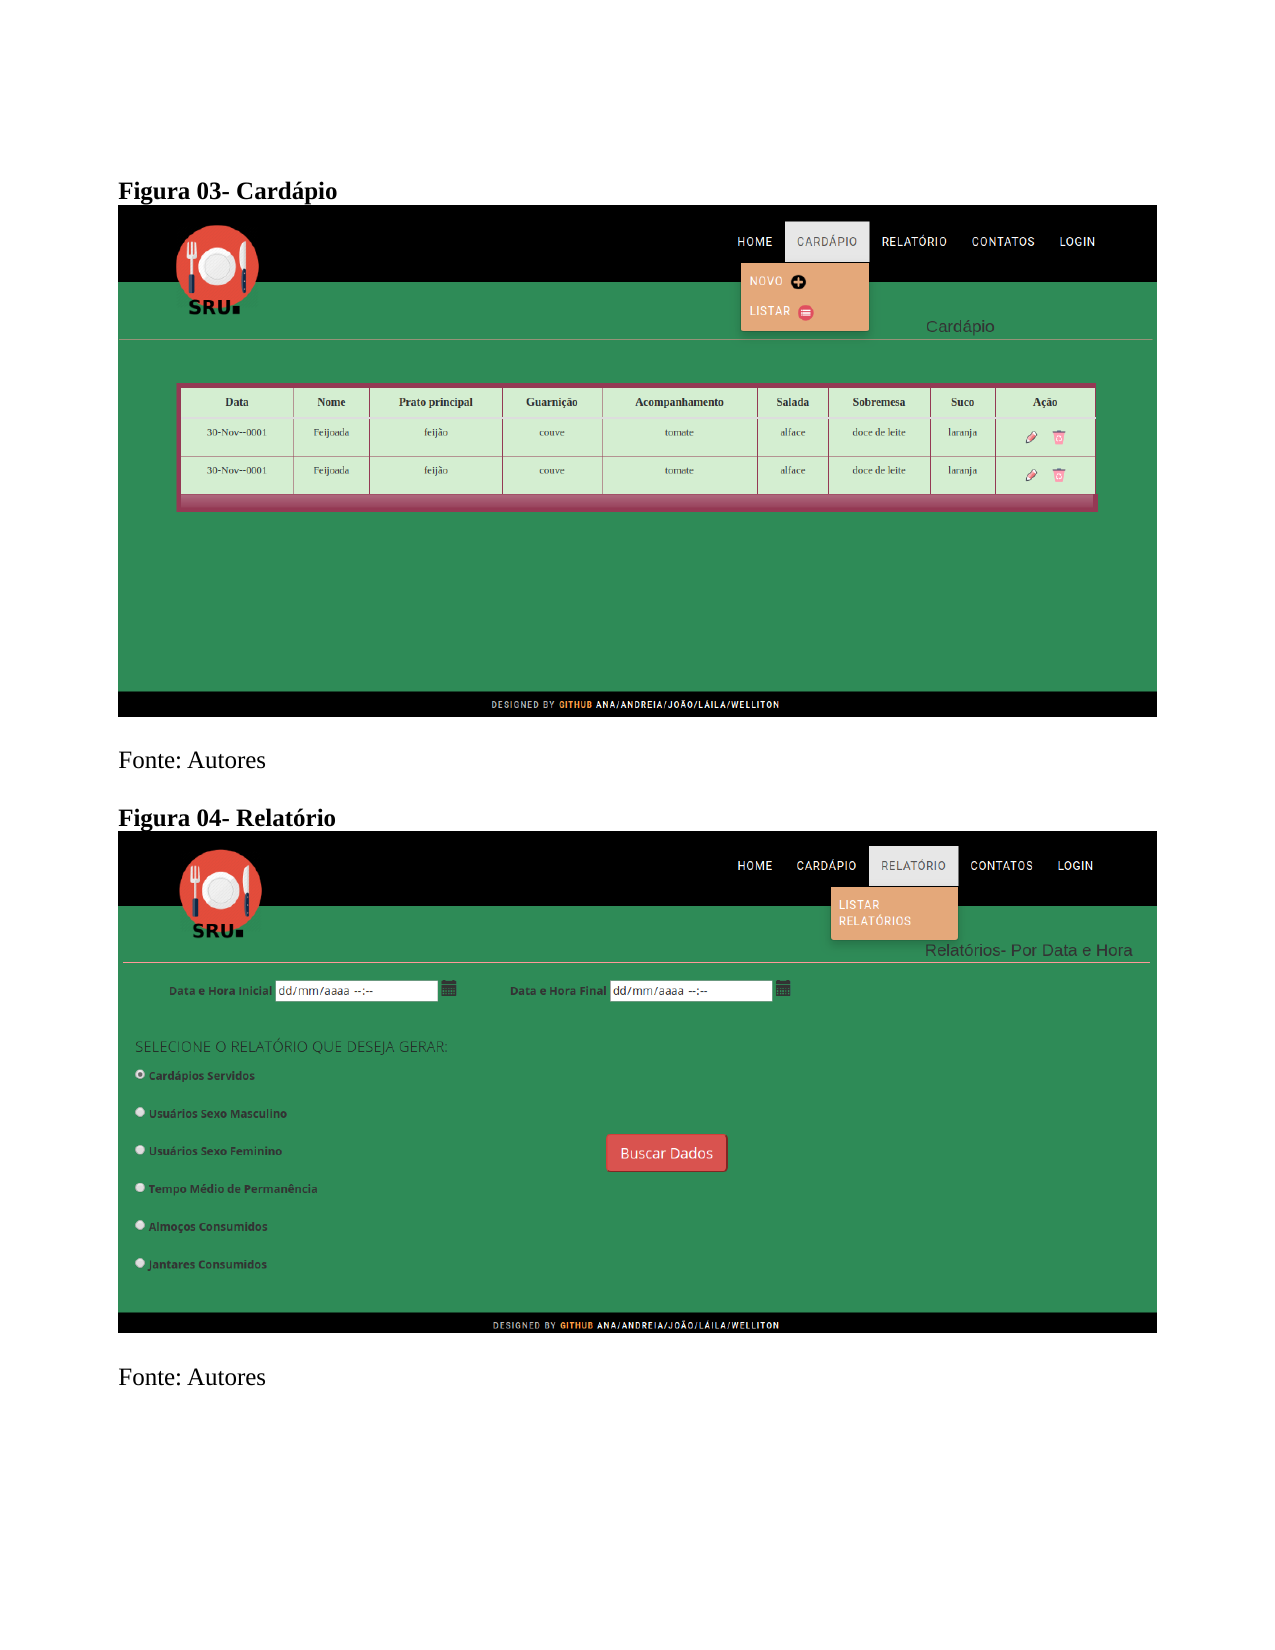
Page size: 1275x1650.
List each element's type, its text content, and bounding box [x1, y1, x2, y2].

picture [118, 831, 1157, 1333]
text Fonte: Autores [118, 745, 1157, 774]
text Figura 04- Relatório [118, 803, 1157, 831]
text Fonte: Autores [118, 1362, 1157, 1391]
picture [118, 205, 1157, 717]
text Figura 03- Cardápio [118, 176, 1157, 205]
